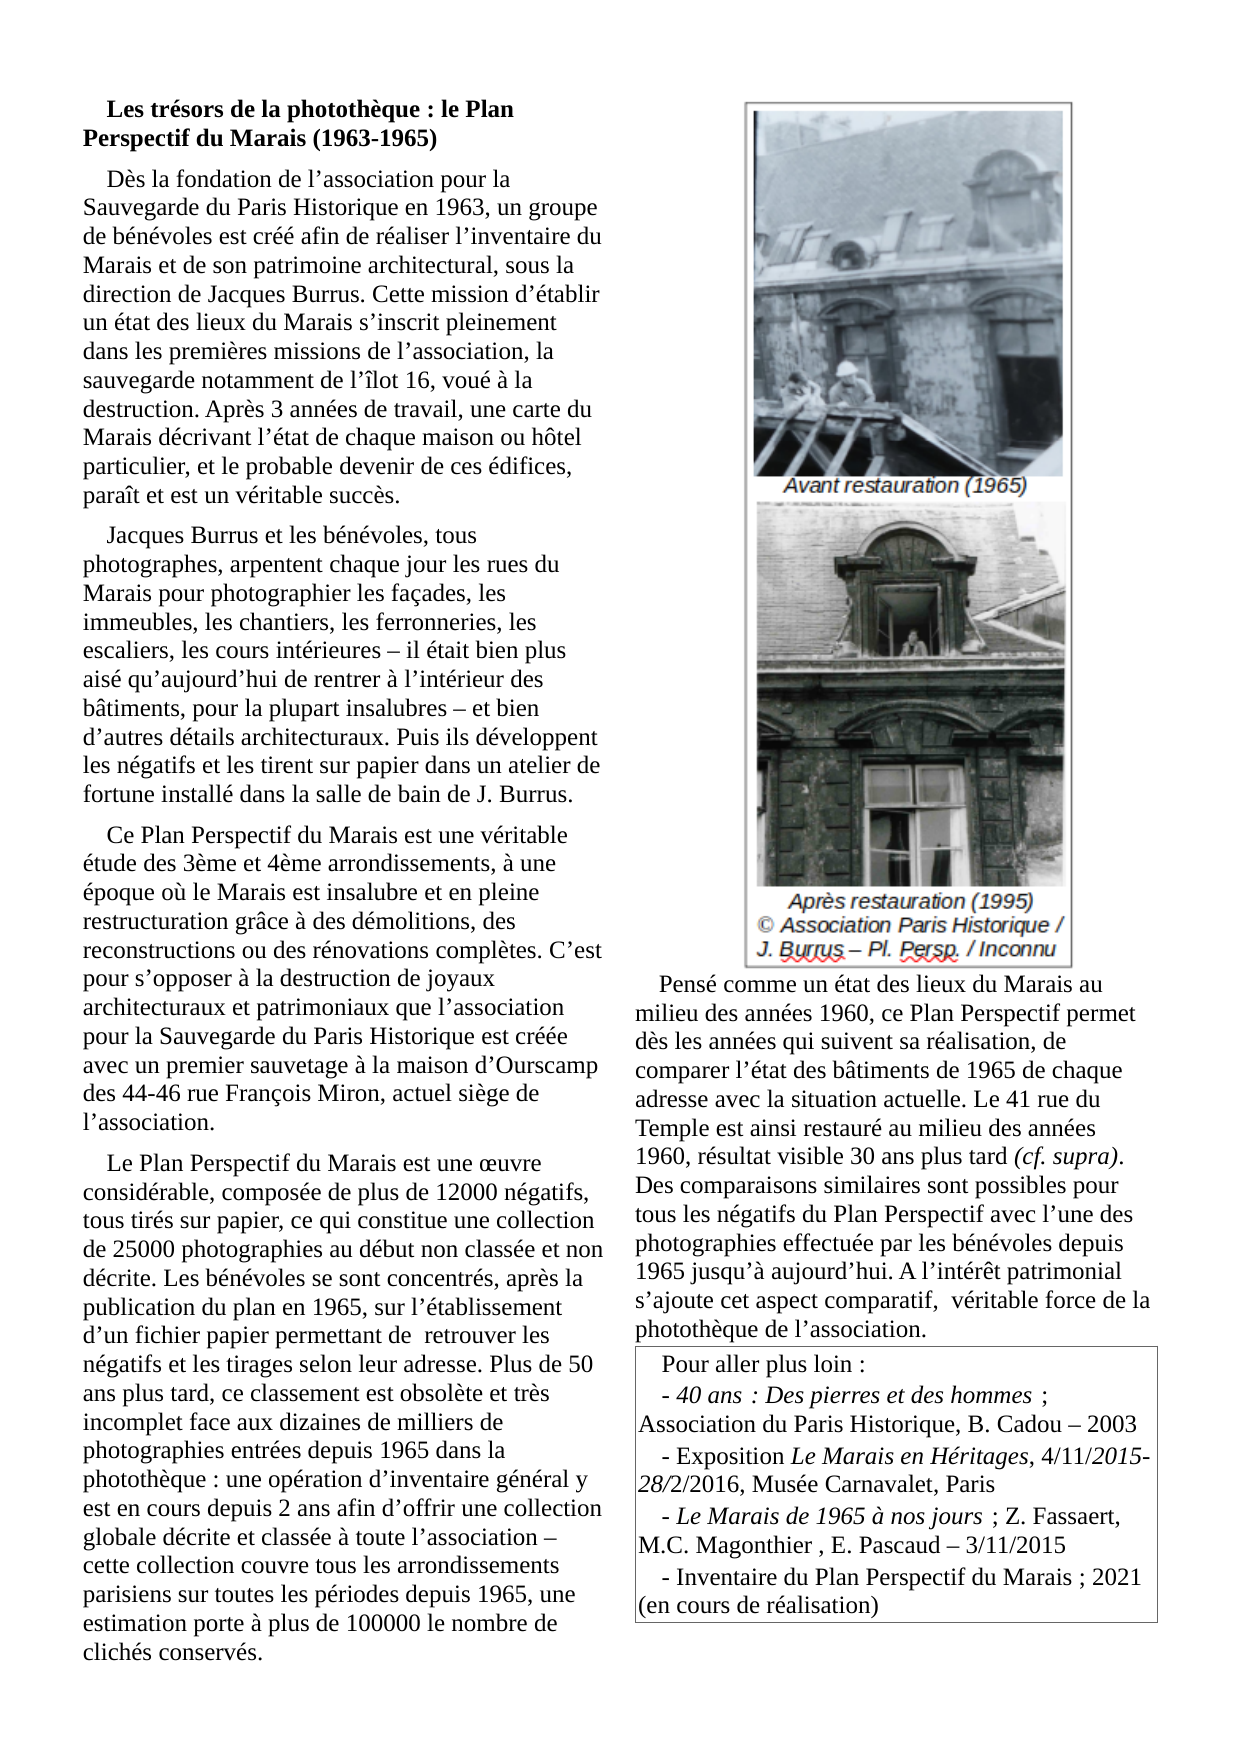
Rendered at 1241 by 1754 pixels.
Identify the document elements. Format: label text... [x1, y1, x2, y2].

text Le Plan Perspectif du Marais est une œuvre considérable, composée de plus de 12000 négatifs, tous tirés sur papier, ce qui constitue une collection de 25000 photographies au début non classée et non décrite. Les bénévoles se sont concentrés, après la publication du plan en 1965, sur l’établissement d’un fichier papier permettant de retrouver les négatifs et les tirages selon leur adresse. Plus de 50 ans plus tard, ce classement est obsolète et très incomplet face aux dizaines de milliers de photographies entrées depuis 1965 dans la photothèque : une opération d’inventaire général y est en cours depuis 2 ans afin d’offrir une collection globale décrite et classée à toute l’association – cette collection couvre tous les arrondissements parisiens sur toutes les périodes depuis 1965, une estimation porte à plus de 100000 le nombre de clichés conservés. [83, 1148, 605, 1665]
text - Inventaire du Plan Perspectif du Marais ; 2021 (en cours de réalisation) [636, 1558, 1157, 1622]
text - Le Marais de 1965 à nos jours ; Z. Fassaert, M.C. Magonthier , E. Pascaud – 3/11/2015 [636, 1498, 1157, 1558]
text Jacques Burrus et les bénévoles, tous photographes, arpentent chaque jour les rues du Marais pour photographier les façades, les immeubles, les chantiers, les ferronneries, les escaliers, les cours intérieures – il était bien plus aisé qu’aujourd’hui de rentrer à l’intérieur des bâtiments, pour la plupart insalubres – et bien d’autres détails architecturaux. Puis ils développent les négatifs et les tirent sur papier dans un atelier de fortune installé dans la salle de bain de J. Burrus. [83, 521, 605, 808]
text Dès la fondation de l’association pour la Sauvegarde du Paris Historique en 1963, un groupe de bénévoles est créé afin de réaliser l’inventaire du Marais et de son patrimoine architectural, sous la direction de Jacques Burrus. Cette mission d’établir un état des lieux du Marais s’inscrit pleinement dans les premières missions de l’association, la sauvegarde notamment de l’îlot 16, voué à la destruction. Après 3 années de travail, une carte du Marais décrivant l’état de chaque maison ou hôtel particulier, et le probable devenir de ces édifices, paraît et est un véritable succès. [83, 164, 605, 509]
text - 40 ans : Des pierres et des hommes ; Association du Paris Historique, B. Cadou – 2003 [636, 1377, 1157, 1438]
text Pour aller plus loin : [636, 1347, 1157, 1377]
text Les trésors de la photothèque : le Plan Perspectif du Marais (1963-1965) [83, 94, 605, 152]
text Pensé comme un état des lieux du Marais au milieu des années 1960, ce Plan Perspectif permet dès les années qui suivent sa réalisation, de comparer l’état des bâtiments de 1965 de chaque adresse avec la situation actuelle. Le 41 rue du Temple est ainsi restauré au milieu des années 1960, résultat visible 30 ans plus tard (cf. supra). Des comparaisons similaires sont possibles pour tous les négatifs du Plan Perspectif avec l’une des photographies effectuée par les bénévoles depuis 1965 jusqu’à aujourd’hui. A l’intérêt patrimonial s’ajoute cet aspect comparatif, véritable force de la photothèque de l’association. [635, 83, 1157, 1343]
text Ce Plan Perspectif du Marais est une véritable étude des 3ème et 4ème arrondissements, à une époque où le Marais est insalubre et en pleine restructuration grâce à des démolitions, des reconstructions ou des rénovations complètes. C’est pour s’opposer à la destruction de joyaux architecturaux et patrimoniaux que l’association pour la Sauvegarde du Paris Historique est créée avec un premier sauvetage à la maison d’Ourscamp des 44-46 rue François Miron, actuel siège de l’association. [83, 820, 605, 1136]
text - Exposition Le Marais en Héritages, 4/11/2015-28/2/2016, Musée Carnavalet, Paris [636, 1438, 1157, 1498]
picture [811, 93, 1093, 969]
